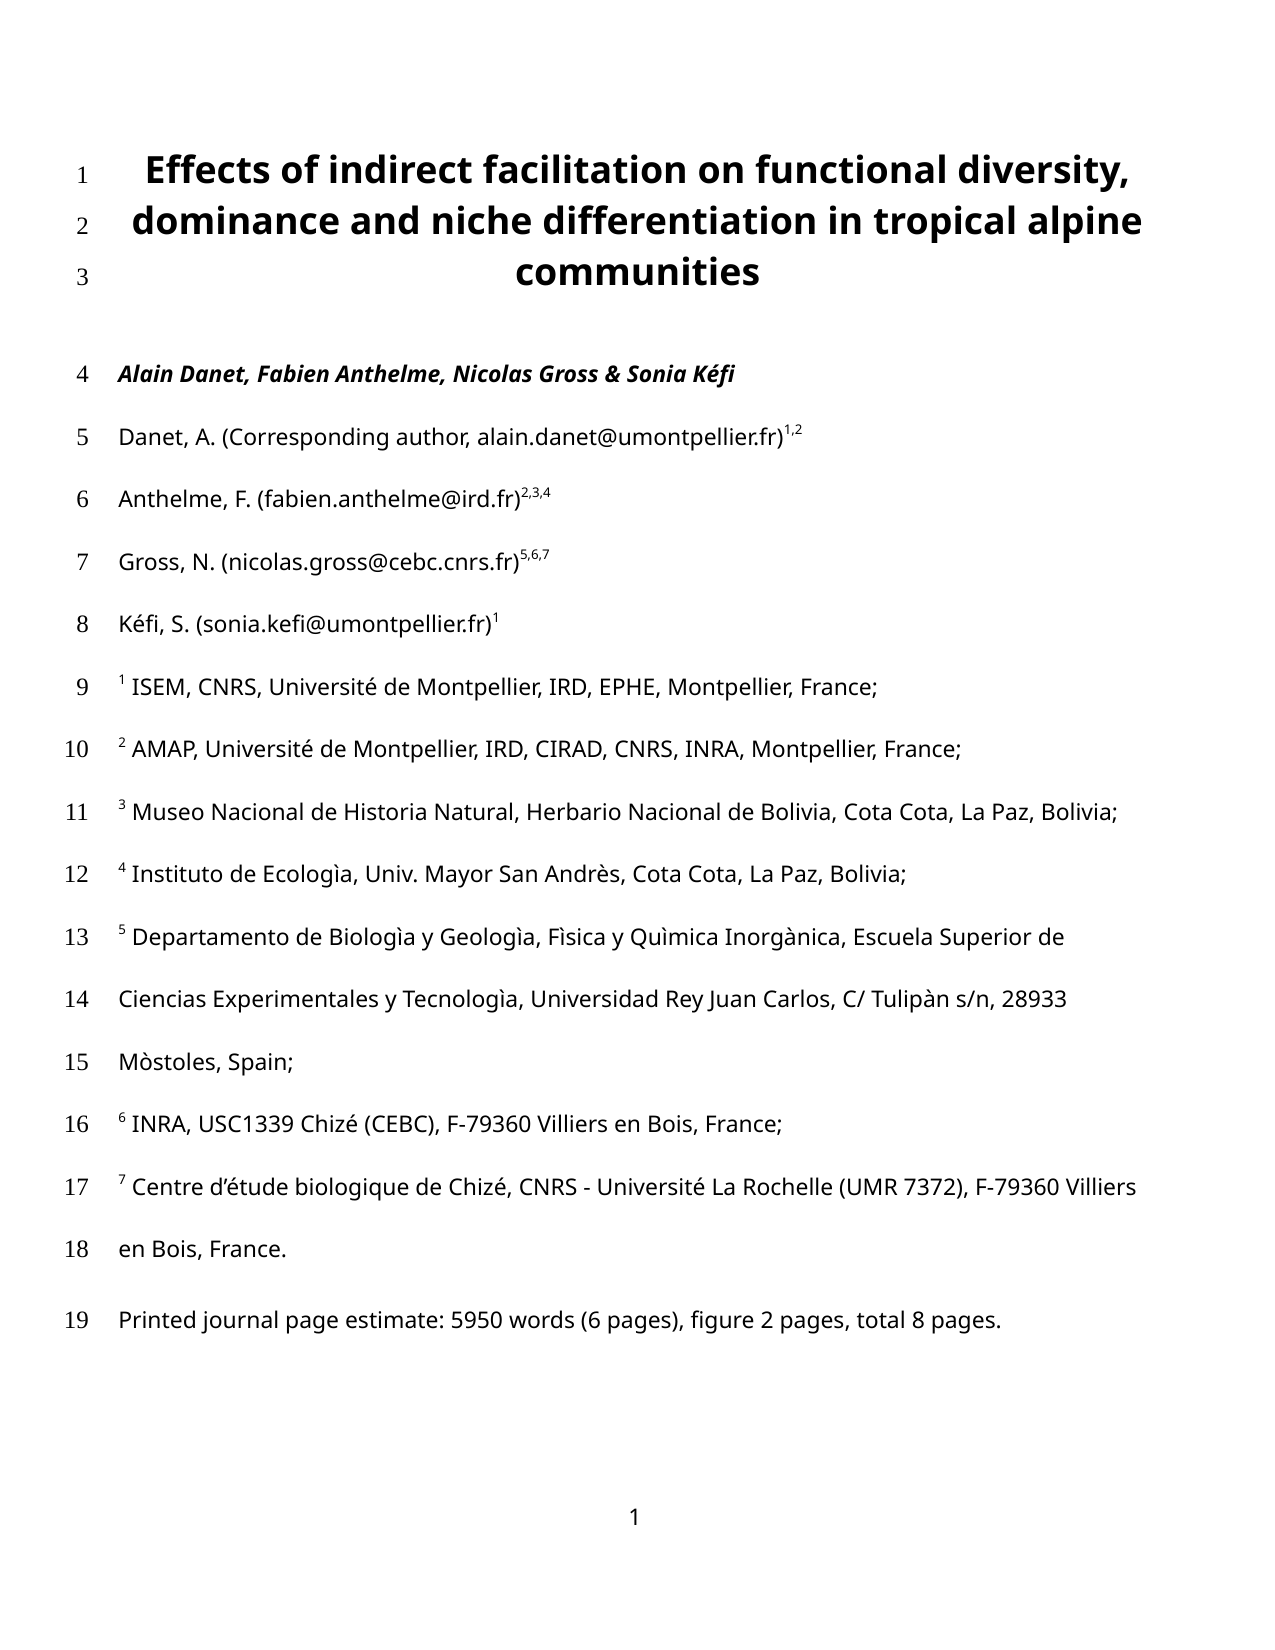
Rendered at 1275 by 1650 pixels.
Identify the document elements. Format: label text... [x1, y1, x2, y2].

text Alain Danet, Fabien Anthelme, Nicolas Gross & Sonia Kéfi [118, 358, 1157, 389]
title Effects of indirect facilitation on functional diversity, dominance and niche differentiation in tropical alpine communities [118, 143, 1157, 296]
text Danet, A. (Corresponding author, alain.danet@umontpellier.fr)1,2 Anthelme, F. (fabien.anthelme@ird.fr)2,3,4 Gross, N. (nicolas.gross@cebc.cnrs.fr)5,6,7 Kéfi, S. (sonia.kefi@umontpellier.fr)1 1 ISEM, CNRS, Université de Montpellier, IRD, EPHE, Montpellier, France; 2 AMAP, Université de Montpellier, IRD, CIRAD, CNRS, INRA, Montpellier, France; 3 Museo Nacional de Historia Natural, Herbario Nacional de Bolivia, Cota Cota, La Paz, Bolivia; 4 Instituto de Ecologìa, Univ. Mayor San Andrès, Cota Cota, La Paz, Bolivia; 5 Departamento de Biologìa y Geologìa, Fìsica y Quìmica Inorgànica, Escuela Superior de Ciencias Experimentales y Tecnologìa, Universidad Rey Juan Carlos, C/ Tulipàn s/n, 28933 Mòstoles, Spain; 6 INRA, USC1339 Chizé (CEBC), F-79360 Villiers en Bois, France; 7 Centre d’étude biologique de Chizé, CNRS - Université La Rochelle (UMR 7372), F-79360 Villiers en Bois, France. [118, 420, 1157, 1264]
text Printed journal page estimate: 5950 words (6 pages), figure 2 pages, total 8 pages. [118, 1304, 1157, 1398]
